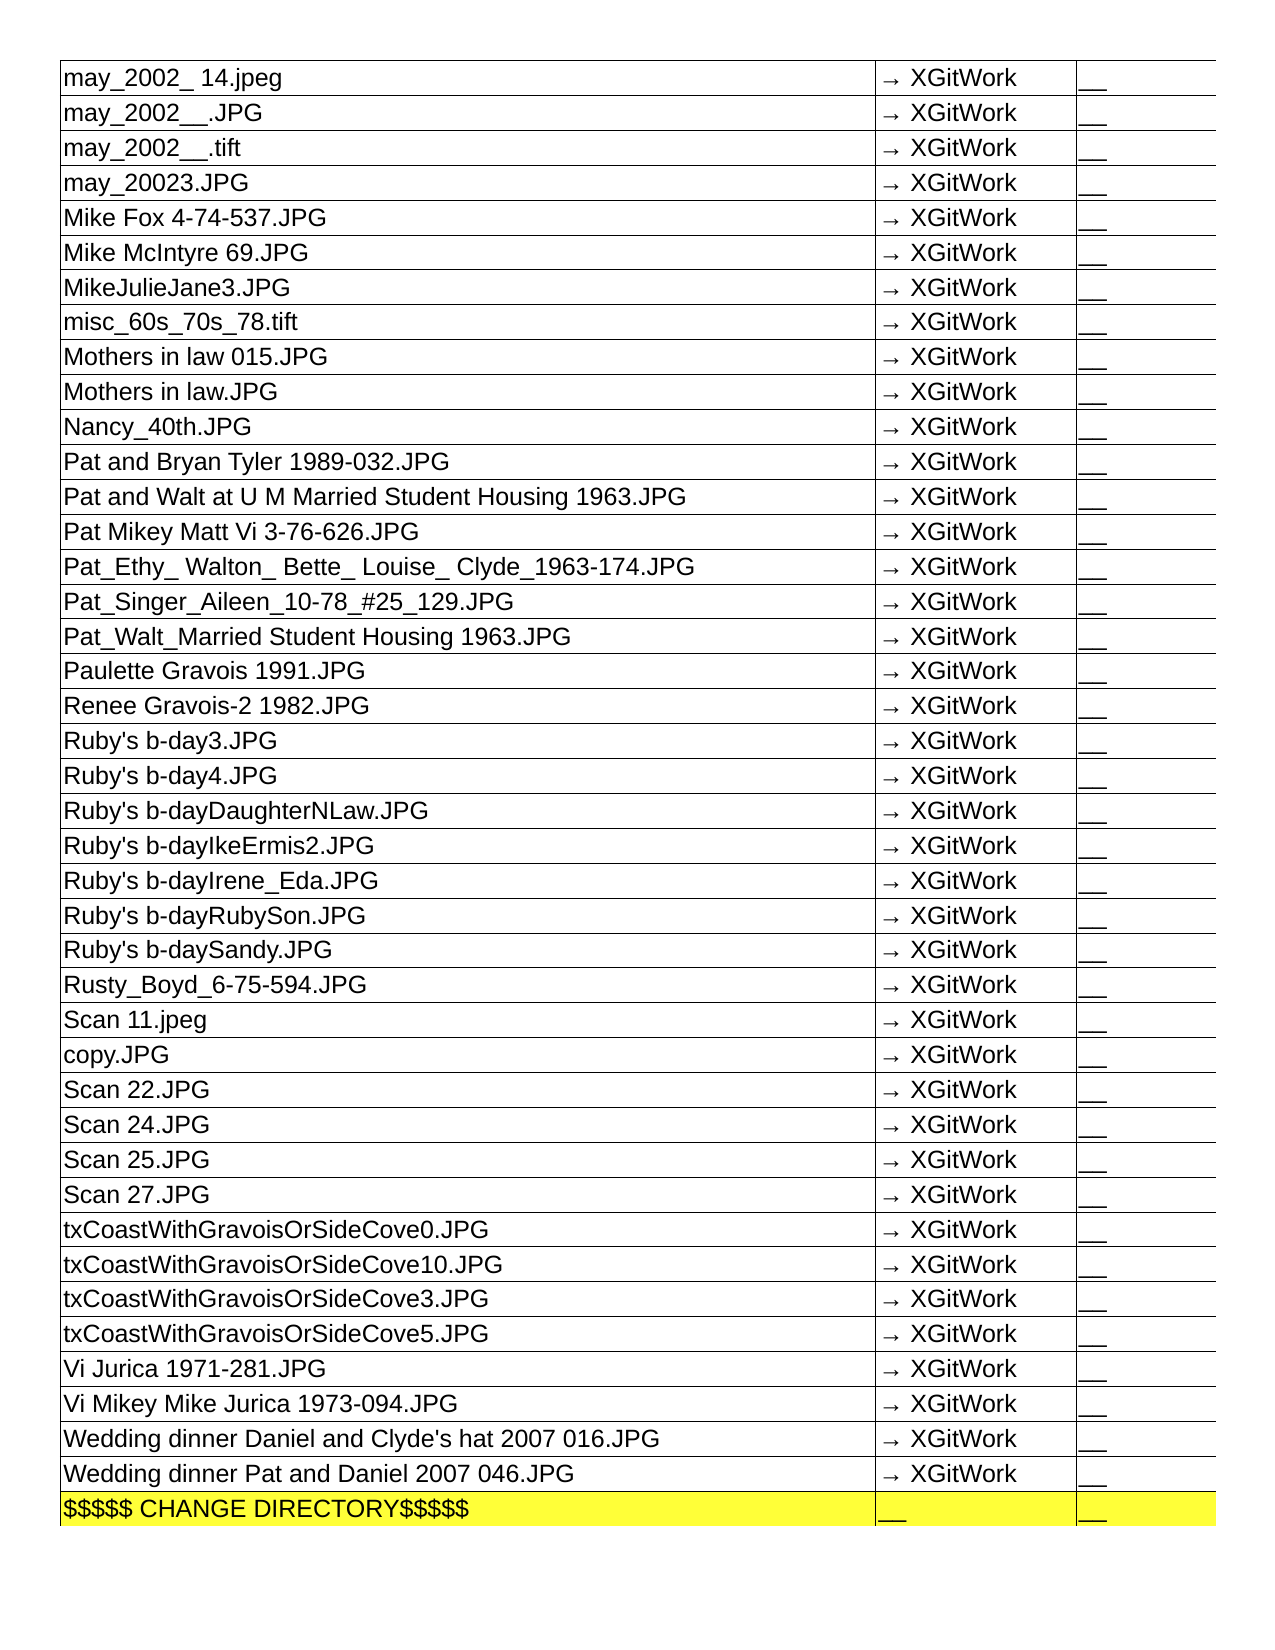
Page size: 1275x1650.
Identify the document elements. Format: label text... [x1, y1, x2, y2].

table_cell Vi Jurica 1971-281.JPG [61, 1352, 875, 1386]
table_cell Scan 24.JPG [61, 1108, 875, 1142]
table_cell __ [1077, 794, 1216, 828]
table_cell __ [1077, 689, 1216, 723]
table_cell → XGitWork [876, 1317, 1076, 1351]
table_cell → XGitWork [876, 864, 1076, 897]
table_cell → XGitWork [876, 794, 1076, 828]
table_cell may_20023.JPG [61, 166, 875, 199]
table_cell __ [1077, 61, 1216, 95]
table_cell Rusty_Boyd_6-75-594.JPG [61, 968, 875, 1002]
table_cell Ruby's b-dayDaughterNLaw.JPG [61, 794, 875, 828]
table_cell Ruby's b-dayIrene_Eda.JPG [61, 864, 875, 897]
table_cell __ [1077, 1003, 1216, 1037]
table_cell __ [1077, 375, 1216, 409]
table_cell __ [1077, 1038, 1216, 1072]
table_cell Scan 27.JPG [61, 1178, 875, 1212]
table_cell txCoastWithGravoisOrSideCove0.JPG [61, 1213, 875, 1246]
table_cell Pat and Bryan Tyler 1989-032.JPG [61, 445, 875, 479]
table_cell → XGitWork [876, 1108, 1076, 1142]
table_cell → XGitWork [876, 934, 1076, 967]
table_cell Pat_Singer_Aileen_10-78_#25_129.JPG [61, 585, 875, 618]
table_cell → XGitWork [876, 131, 1076, 165]
table_cell $$$$$ CHANGE DIRECTORY$$$$$ [61, 1492, 875, 1526]
table_cell __ [1077, 131, 1216, 165]
table_cell __ [1077, 829, 1216, 863]
table_cell → XGitWork [876, 61, 1076, 95]
table_cell → XGitWork [876, 375, 1076, 409]
table_cell __ [1077, 1213, 1216, 1246]
table_cell __ [1077, 340, 1216, 374]
table_cell __ [1077, 305, 1216, 339]
table_cell → XGitWork [876, 689, 1076, 723]
table_cell Mike Fox 4-74-537.JPG [61, 201, 875, 234]
table_cell __ [1077, 201, 1216, 234]
table_cell __ [1077, 410, 1216, 444]
table_cell → XGitWork [876, 968, 1076, 1002]
table_cell __ [1077, 96, 1216, 130]
table_cell Pat Mikey Matt Vi 3-76-626.JPG [61, 515, 875, 548]
table_cell → XGitWork [876, 1178, 1076, 1212]
table_cell Ruby's b-day3.JPG [61, 724, 875, 758]
table_cell → XGitWork [876, 236, 1076, 269]
table_cell __ [1077, 1247, 1216, 1281]
table_cell → XGitWork [876, 305, 1076, 339]
table_cell __ [1077, 724, 1216, 758]
table_cell __ [1077, 654, 1216, 688]
table_cell may_2002_ 14.jpeg [61, 61, 875, 95]
table_cell Ruby's b-daySandy.JPG [61, 934, 875, 967]
table_cell → XGitWork [876, 1038, 1076, 1072]
table_cell → XGitWork [876, 1143, 1076, 1177]
table_cell Renee Gravois-2 1982.JPG [61, 689, 875, 723]
table_cell Scan 11.jpeg [61, 1003, 875, 1037]
table_cell copy.JPG [61, 1038, 875, 1072]
table_cell → XGitWork [876, 829, 1076, 863]
table_cell __ [1077, 968, 1216, 1002]
table_cell MikeJulieJane3.JPG [61, 270, 875, 304]
table_cell → XGitWork [876, 480, 1076, 514]
table_cell → XGitWork [876, 1422, 1076, 1456]
table_cell → XGitWork [876, 619, 1076, 653]
table_cell Scan 22.JPG [61, 1073, 875, 1107]
table_cell → XGitWork [876, 1247, 1076, 1281]
table_cell → XGitWork [876, 724, 1076, 758]
table_cell → XGitWork [876, 1387, 1076, 1421]
table_cell → XGitWork [876, 1457, 1076, 1491]
table_cell __ [1077, 1352, 1216, 1386]
table_cell → XGitWork [876, 1352, 1076, 1386]
table_cell __ [1077, 445, 1216, 479]
table_cell Mothers in law 015.JPG [61, 340, 875, 374]
table_cell → XGitWork [876, 585, 1076, 618]
table_cell Wedding dinner Pat and Daniel 2007 046.JPG [61, 1457, 875, 1491]
table_cell __ [1077, 1143, 1216, 1177]
table_cell __ [1077, 550, 1216, 583]
table_cell txCoastWithGravoisOrSideCove10.JPG [61, 1247, 875, 1281]
table_cell __ [1077, 1073, 1216, 1107]
table_cell → XGitWork [876, 340, 1076, 374]
table_cell __ [1077, 236, 1216, 269]
table_cell __ [876, 1492, 1076, 1526]
table_cell → XGitWork [876, 550, 1076, 583]
table_cell __ [1077, 1387, 1216, 1421]
table_cell __ [1077, 1282, 1216, 1316]
table_cell Wedding dinner Daniel and Clyde's hat 2007 016.JPG [61, 1422, 875, 1456]
table_cell → XGitWork [876, 1282, 1076, 1316]
table_cell → XGitWork [876, 1213, 1076, 1246]
table_cell __ [1077, 1108, 1216, 1142]
table_cell __ [1077, 270, 1216, 304]
table_cell __ [1077, 480, 1216, 514]
table_cell Mike McIntyre 69.JPG [61, 236, 875, 269]
table_cell Paulette Gravois 1991.JPG [61, 654, 875, 688]
table_cell Pat_Ethy_ Walton_ Bette_ Louise_ Clyde_1963-174.JPG [61, 550, 875, 583]
table_cell → XGitWork [876, 1073, 1076, 1107]
table_cell __ [1077, 1317, 1216, 1351]
table_cell Pat and Walt at U M Married Student Housing 1963.JPG [61, 480, 875, 514]
table_cell → XGitWork [876, 899, 1076, 932]
table_cell txCoastWithGravoisOrSideCove3.JPG [61, 1282, 875, 1316]
table_cell Scan 25.JPG [61, 1143, 875, 1177]
table_cell may_2002__.tift [61, 131, 875, 165]
table_cell → XGitWork [876, 410, 1076, 444]
table_cell __ [1077, 864, 1216, 897]
table_cell may_2002__.JPG [61, 96, 875, 130]
table_cell __ [1077, 1492, 1216, 1526]
table_cell __ [1077, 1457, 1216, 1491]
table_cell __ [1077, 1422, 1216, 1456]
table_cell misc_60s_70s_78.tift [61, 305, 875, 339]
table_cell → XGitWork [876, 515, 1076, 548]
table_cell Ruby's b-dayRubySon.JPG [61, 899, 875, 932]
table_cell __ [1077, 899, 1216, 932]
table_cell → XGitWork [876, 759, 1076, 793]
table_cell → XGitWork [876, 1003, 1076, 1037]
table_cell Mothers in law.JPG [61, 375, 875, 409]
table_cell __ [1077, 619, 1216, 653]
table_cell Ruby's b-dayIkeErmis2.JPG [61, 829, 875, 863]
table_cell Vi Mikey Mike Jurica 1973-094.JPG [61, 1387, 875, 1421]
table_cell Ruby's b-day4.JPG [61, 759, 875, 793]
table_cell Pat_Walt_Married Student Housing 1963.JPG [61, 619, 875, 653]
table_cell → XGitWork [876, 96, 1076, 130]
table_cell Nancy_40th.JPG [61, 410, 875, 444]
table_cell txCoastWithGravoisOrSideCove5.JPG [61, 1317, 875, 1351]
table_cell → XGitWork [876, 654, 1076, 688]
table_cell __ [1077, 515, 1216, 548]
table_cell → XGitWork [876, 270, 1076, 304]
table_cell __ [1077, 1178, 1216, 1212]
table_cell → XGitWork [876, 166, 1076, 199]
table_cell __ [1077, 934, 1216, 967]
table_cell __ [1077, 166, 1216, 199]
table_cell → XGitWork [876, 445, 1076, 479]
table_cell __ [1077, 759, 1216, 793]
table_cell __ [1077, 585, 1216, 618]
table_cell → XGitWork [876, 201, 1076, 234]
